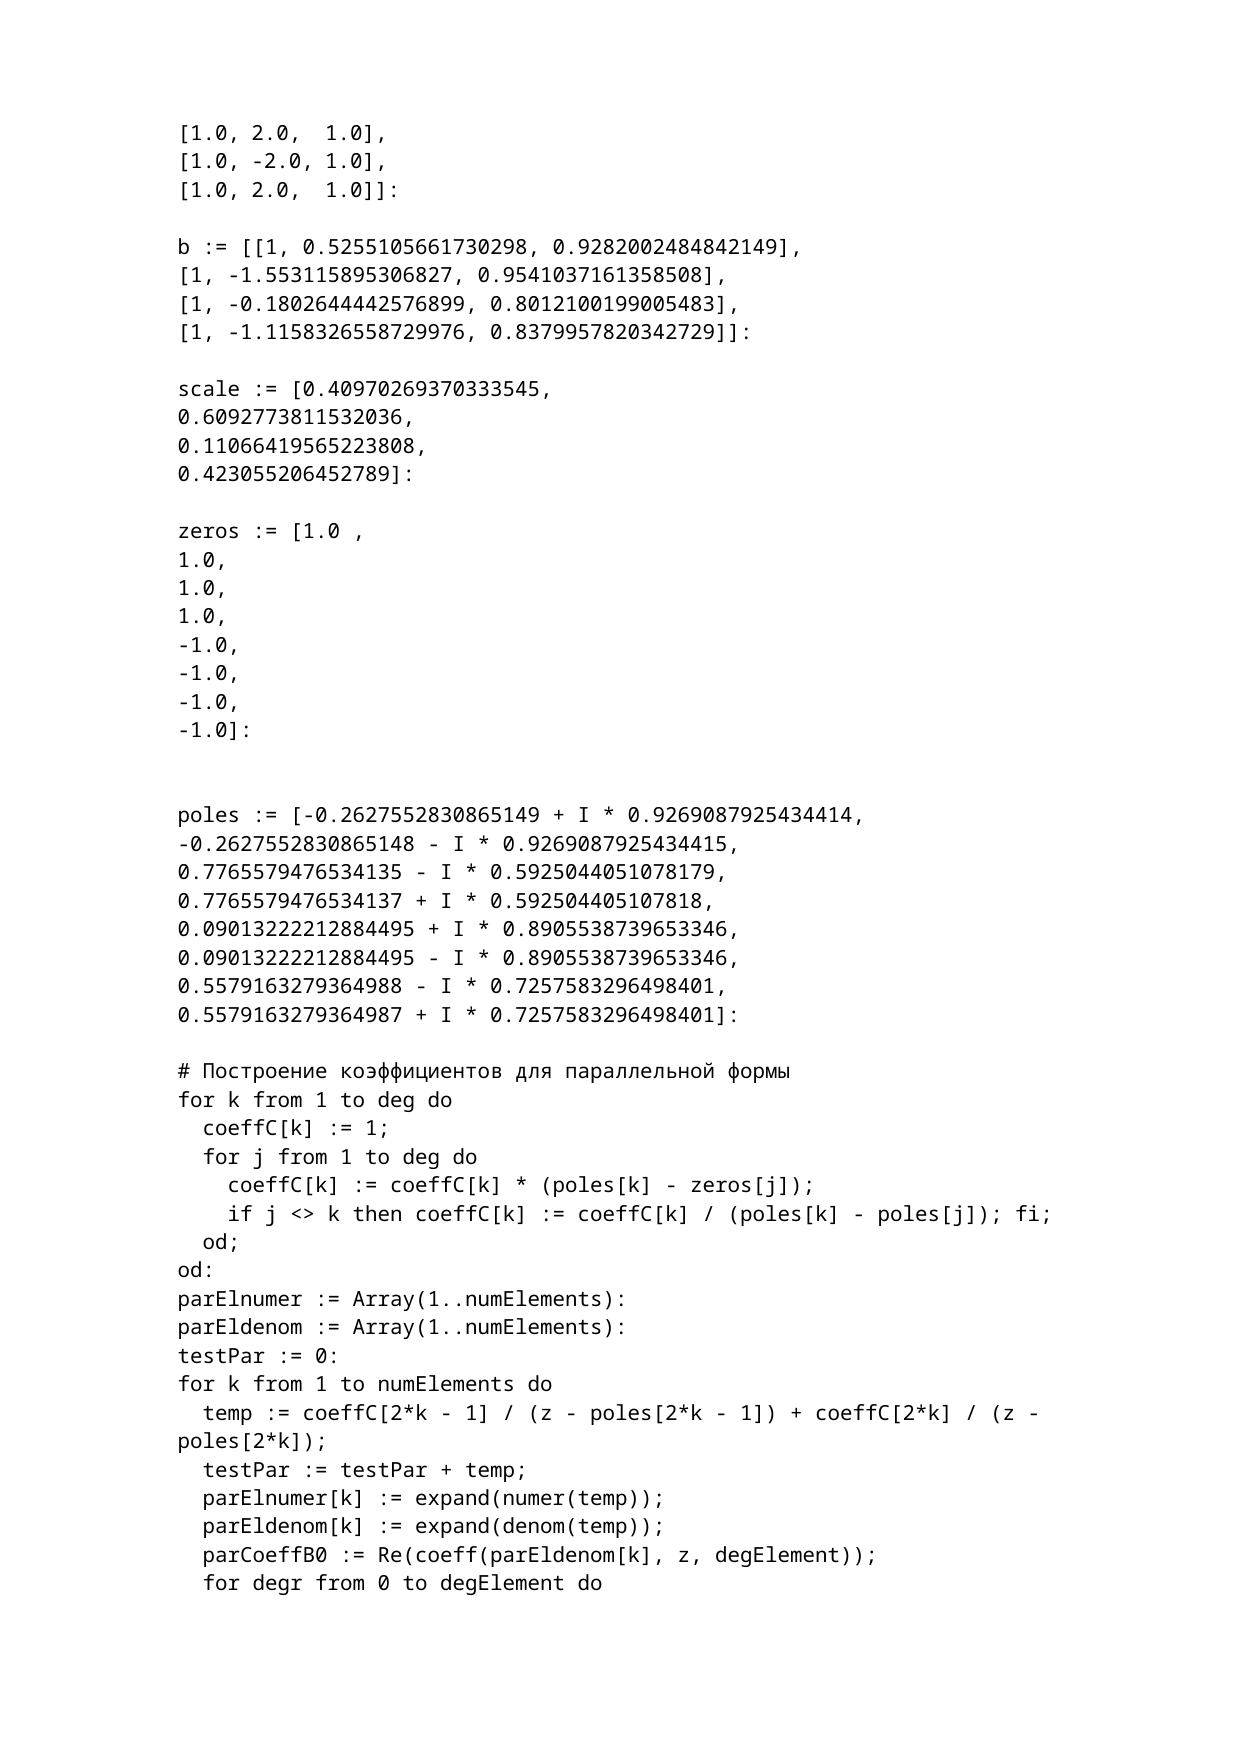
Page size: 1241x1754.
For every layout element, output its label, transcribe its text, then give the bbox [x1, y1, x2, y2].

text parElnumer := Array(1..numElements): [177, 1284, 1152, 1312]
text 0.09013222212884495 - I * 0.8905538739653346, [177, 943, 1152, 971]
text coeffC[k] := coeffC[k] * (poles[k] - zeros[j]); [177, 1170, 1152, 1199]
text 0.5579163279364987 + I * 0.7257583296498401]: [177, 1000, 1152, 1028]
text for k from 1 to deg do [177, 1085, 1152, 1113]
text for degr from 0 to degElement do [177, 1568, 1152, 1597]
text -0.2627552830865148 - I * 0.9269087925434415, [177, 829, 1152, 857]
text for j from 1 to deg do [177, 1142, 1152, 1170]
text 0.6092773811532036, [177, 402, 1152, 431]
text temp := coeffC[2*k - 1] / (z - poles[2*k - 1]) + coeffC[2*k] / (z - poles[2*k]); [177, 1398, 1152, 1455]
text # Построение коэффициентов для параллельной формы [177, 1057, 1152, 1085]
text 0.11066419565223808, [177, 431, 1152, 459]
text if j <> k then coeffC[k] := coeffC[k] / (poles[k] - poles[j]); fi; [177, 1199, 1152, 1227]
text [1, -0.1802644442576899, 0.8012100199005483], [177, 289, 1152, 317]
text zeros := [1.0 , [177, 516, 1152, 545]
text -1.0]: [177, 715, 1152, 744]
text b := [[1, 0.5255105661730298, 0.9282002484842149], [177, 232, 1152, 260]
text [1.0, 2.0, 1.0], [177, 118, 1152, 147]
text od: [177, 1256, 1152, 1284]
text [1.0, -2.0, 1.0], [177, 147, 1152, 175]
text -1.0, [177, 630, 1152, 658]
text scale := [0.40970269370333545, [177, 374, 1152, 402]
text 0.09013222212884495 + I * 0.8905538739653346, [177, 914, 1152, 943]
text 0.7765579476534135 - I * 0.5925044051078179, [177, 857, 1152, 886]
text parEldenom[k] := expand(denom(temp)); [177, 1512, 1152, 1540]
text parEldenom := Array(1..numElements): [177, 1312, 1152, 1341]
text -1.0, [177, 687, 1152, 715]
text testPar := 0: [177, 1341, 1152, 1369]
text od; [177, 1227, 1152, 1256]
text [1.0, 2.0, 1.0]]: [177, 175, 1152, 203]
text poles := [-0.2627552830865149 + I * 0.9269087925434414, [177, 801, 1152, 829]
text 0.5579163279364988 - I * 0.7257583296498401, [177, 971, 1152, 1000]
text 1.0, [177, 545, 1152, 573]
text 1.0, [177, 573, 1152, 602]
text [1, -1.1158326558729976, 0.8379957820342729]]: [177, 317, 1152, 346]
text for k from 1 to numElements do [177, 1369, 1152, 1398]
text coeffC[k] := 1; [177, 1113, 1152, 1142]
text parCoeffB0 := Re(coeff(parEldenom[k], z, degElement)); [177, 1540, 1152, 1568]
text 1.0, [177, 602, 1152, 630]
text testPar := testPar + temp; [177, 1455, 1152, 1483]
text 0.423055206452789]: [177, 459, 1152, 488]
text [1, -1.553115895306827, 0.9541037161358508], [177, 260, 1152, 289]
text 0.7765579476534137 + I * 0.592504405107818, [177, 886, 1152, 914]
text parElnumer[k] := expand(numer(temp)); [177, 1483, 1152, 1512]
text -1.0, [177, 658, 1152, 687]
